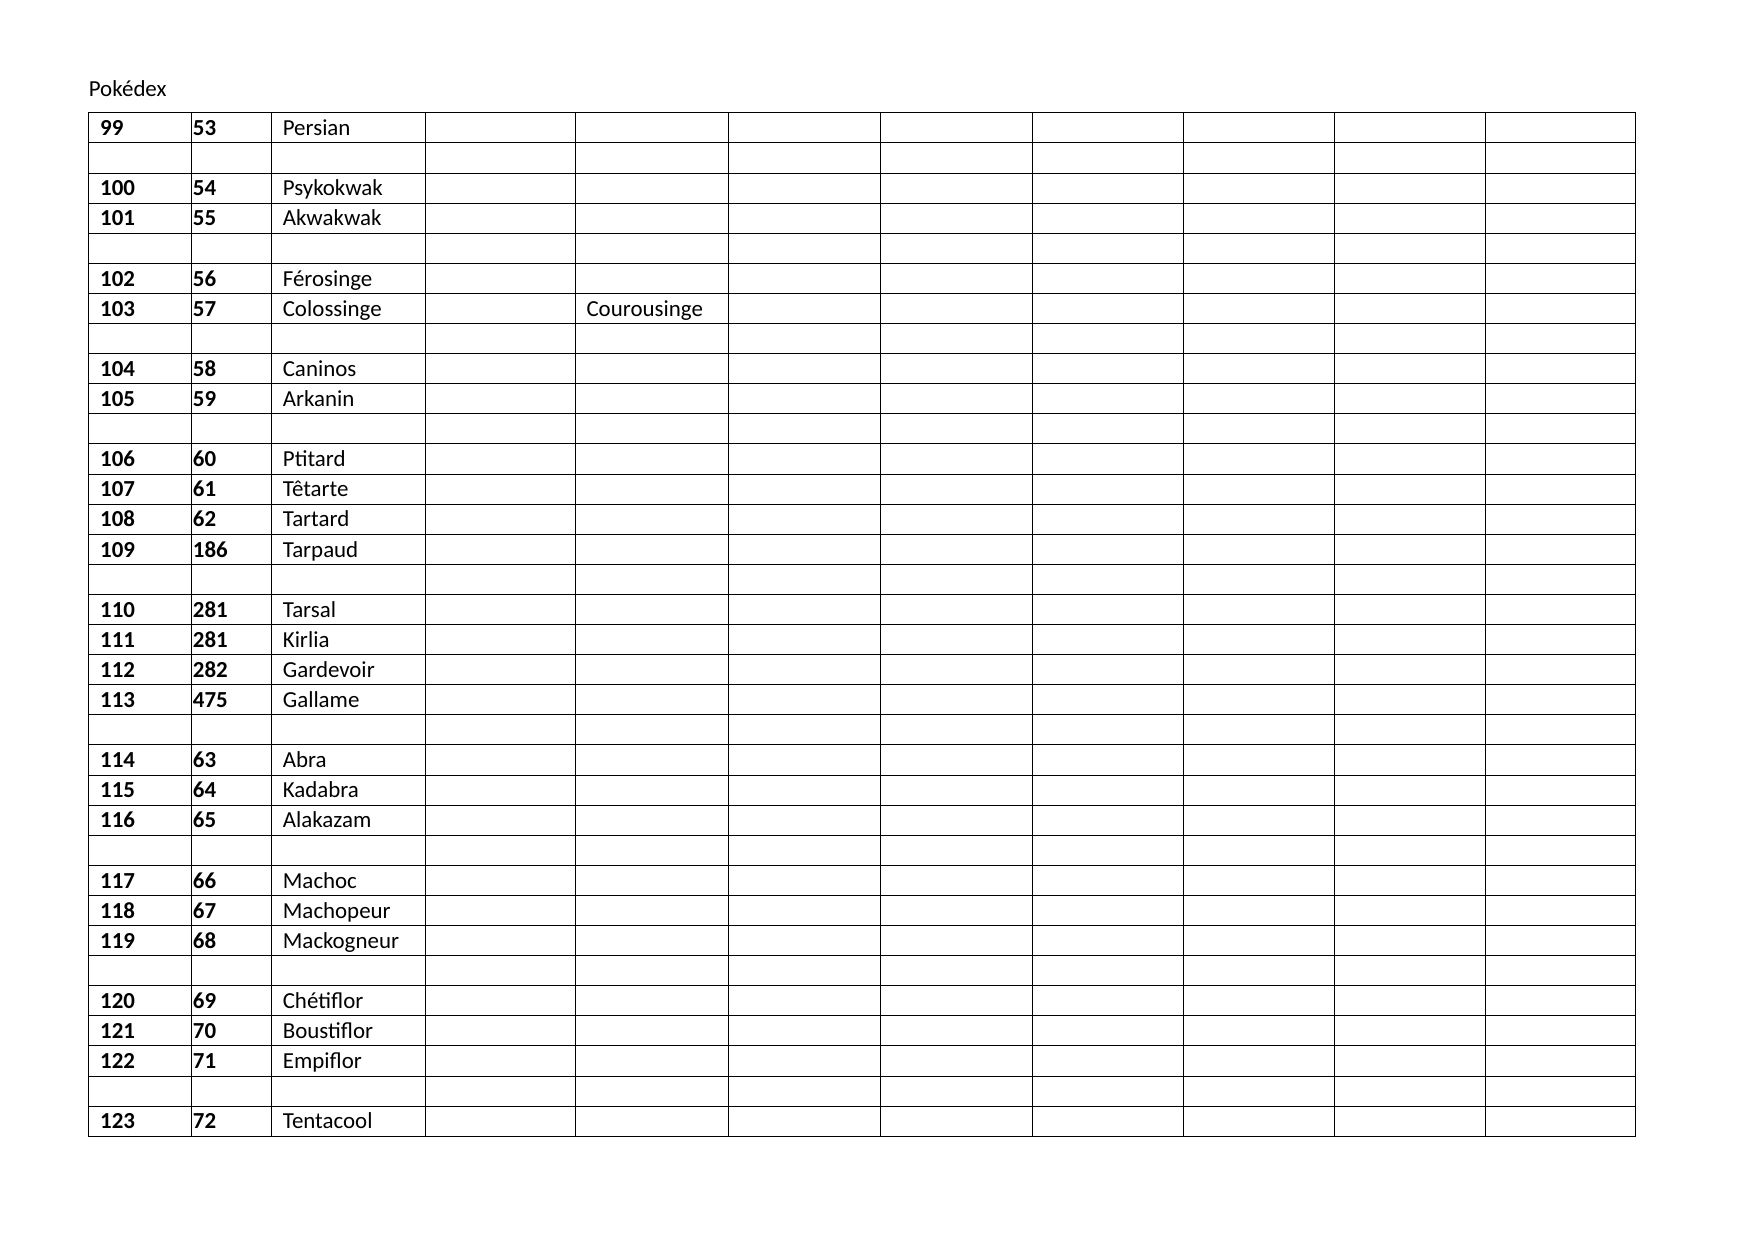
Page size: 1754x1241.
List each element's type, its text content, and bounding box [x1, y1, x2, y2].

table_cell [881, 926, 1032, 955]
table_cell 119 [89, 926, 191, 955]
table_cell 186 [192, 535, 271, 564]
table_cell 70 [192, 1016, 271, 1045]
table_cell 68 [192, 926, 271, 955]
table_cell [1033, 505, 1183, 534]
table_cell [426, 294, 575, 323]
table_cell [1184, 926, 1334, 955]
table_cell [1033, 143, 1183, 172]
table_cell [576, 204, 728, 233]
table_cell [881, 836, 1032, 865]
table_cell [729, 986, 880, 1015]
table_cell [1486, 625, 1635, 654]
table_cell [1033, 1046, 1183, 1076]
table_cell [426, 866, 575, 895]
table_cell Kirlia [272, 625, 425, 654]
table_cell [729, 234, 880, 263]
table_cell [1335, 986, 1485, 1015]
table_cell [881, 986, 1032, 1015]
table_cell [729, 324, 880, 353]
table_cell Machoc [272, 866, 425, 895]
table_cell 120 [89, 986, 191, 1015]
table_cell [1184, 234, 1334, 263]
table_cell [729, 806, 880, 835]
table_cell [426, 535, 575, 564]
table_cell [1033, 685, 1183, 714]
table_cell [1184, 776, 1334, 804]
table_cell [1184, 1107, 1334, 1136]
table_cell [272, 1077, 425, 1106]
table_cell [881, 565, 1032, 594]
table_cell [729, 1016, 880, 1045]
table_cell [1486, 324, 1635, 353]
table_cell [1486, 745, 1635, 774]
table_cell [192, 234, 271, 263]
table_cell [426, 444, 575, 473]
table_cell [1486, 535, 1635, 564]
table_cell [426, 324, 575, 353]
table_cell [1486, 414, 1635, 443]
table_cell 281 [192, 595, 271, 624]
table_cell [89, 234, 191, 263]
table_cell [1486, 715, 1635, 744]
table_cell 69 [192, 986, 271, 1015]
table_cell [426, 505, 575, 534]
table_cell [729, 475, 880, 503]
table_cell Empiflor [272, 1046, 425, 1076]
table_cell [192, 414, 271, 443]
table_cell 118 [89, 896, 191, 925]
table_cell [576, 595, 728, 624]
table_cell [881, 956, 1032, 985]
table_cell [1486, 986, 1635, 1015]
table_cell [1033, 1107, 1183, 1136]
table_cell [576, 655, 728, 684]
table_cell [426, 625, 575, 654]
table_cell [426, 986, 575, 1015]
table_cell 99 [89, 113, 191, 142]
table_cell [576, 896, 728, 925]
table_cell [426, 143, 575, 172]
table_cell [1184, 384, 1334, 413]
table_cell [1335, 625, 1485, 654]
table_cell [426, 926, 575, 955]
table_cell [1335, 1107, 1485, 1136]
table_cell [1033, 384, 1183, 413]
table_cell [1033, 866, 1183, 895]
table_cell 54 [192, 174, 271, 202]
table_cell [1033, 926, 1183, 955]
table_cell [89, 836, 191, 865]
table_cell [729, 956, 880, 985]
table_cell 55 [192, 204, 271, 233]
table_cell [1033, 113, 1183, 142]
table_cell [272, 234, 425, 263]
table_cell 100 [89, 174, 191, 202]
table_cell [1486, 956, 1635, 985]
table_cell [1486, 1046, 1635, 1076]
table_cell [729, 1107, 880, 1136]
table_cell Têtarte [272, 475, 425, 503]
table_cell 57 [192, 294, 271, 323]
table_cell [1335, 595, 1485, 624]
table_cell Persian [272, 113, 425, 142]
table_cell [1335, 926, 1485, 955]
table_cell [1486, 806, 1635, 835]
table_cell [881, 625, 1032, 654]
table_cell [881, 444, 1032, 473]
table_cell [881, 595, 1032, 624]
table_cell [1335, 685, 1485, 714]
table_cell [576, 174, 728, 202]
table_cell [1184, 1077, 1334, 1106]
table_cell [576, 535, 728, 564]
table_cell [729, 745, 880, 774]
table_cell [881, 174, 1032, 202]
table_cell [1184, 174, 1334, 202]
table_cell 282 [192, 655, 271, 684]
table_cell [1486, 234, 1635, 263]
table_cell [1335, 806, 1485, 835]
table_cell [1335, 866, 1485, 895]
table_cell [729, 535, 880, 564]
table_cell 117 [89, 866, 191, 895]
table_cell [1184, 956, 1334, 985]
table_cell [576, 836, 728, 865]
table_cell [1184, 264, 1334, 293]
table_cell [1184, 444, 1334, 473]
table_cell [576, 414, 728, 443]
table_cell [1335, 234, 1485, 263]
table_cell 62 [192, 505, 271, 534]
table_cell [426, 595, 575, 624]
table_cell [881, 655, 1032, 684]
table_cell [1486, 294, 1635, 323]
table_cell [192, 143, 271, 172]
table_cell [1486, 595, 1635, 624]
table_cell [1033, 204, 1183, 233]
table_cell [272, 414, 425, 443]
table_cell Alakazam [272, 806, 425, 835]
table_cell [576, 715, 728, 744]
table_cell [426, 806, 575, 835]
table_cell 106 [89, 444, 191, 473]
table_cell 53 [192, 113, 271, 142]
table_cell [272, 324, 425, 353]
table_cell [1184, 745, 1334, 774]
table_cell 281 [192, 625, 271, 654]
table_cell [1335, 113, 1485, 142]
table_cell [729, 625, 880, 654]
table_cell [192, 324, 271, 353]
table_cell [1486, 1077, 1635, 1106]
table_cell [1033, 414, 1183, 443]
table_cell [272, 836, 425, 865]
table_cell [1033, 264, 1183, 293]
table_cell [729, 264, 880, 293]
table_cell [1335, 354, 1485, 383]
table_cell [576, 113, 728, 142]
table_cell [1033, 896, 1183, 925]
table_cell [1335, 565, 1485, 594]
table_cell [881, 745, 1032, 774]
table_cell Kadabra [272, 776, 425, 804]
table_cell 115 [89, 776, 191, 804]
table_cell [1033, 354, 1183, 383]
table_cell [272, 956, 425, 985]
table_cell Chétiflor [272, 986, 425, 1015]
table_cell [729, 505, 880, 534]
table_cell [1335, 324, 1485, 353]
table_cell [1184, 414, 1334, 443]
table_cell [192, 1077, 271, 1106]
table_cell [1335, 745, 1485, 774]
table_cell [881, 324, 1032, 353]
table_cell [881, 1077, 1032, 1106]
table_cell [576, 143, 728, 172]
table_cell [426, 655, 575, 684]
table_cell [576, 685, 728, 714]
table_cell [1184, 685, 1334, 714]
table_cell [1335, 956, 1485, 985]
table_cell [729, 836, 880, 865]
table_cell [1184, 204, 1334, 233]
table_cell [1486, 776, 1635, 804]
table_cell [1486, 655, 1635, 684]
table_cell [426, 384, 575, 413]
table_cell [729, 204, 880, 233]
table_cell [881, 354, 1032, 383]
table_cell 116 [89, 806, 191, 835]
table_cell [1486, 264, 1635, 293]
table_cell [1486, 1107, 1635, 1136]
table_cell [729, 776, 880, 804]
table_cell [89, 715, 191, 744]
table_cell [426, 776, 575, 804]
table_cell [1033, 745, 1183, 774]
table_cell [272, 143, 425, 172]
table_cell [576, 444, 728, 473]
table_cell [1184, 475, 1334, 503]
table_cell [1335, 204, 1485, 233]
table_cell 113 [89, 685, 191, 714]
table_cell [1335, 1046, 1485, 1076]
table_cell [1486, 174, 1635, 202]
table_cell [89, 565, 191, 594]
table_cell Tarsal [272, 595, 425, 624]
table_cell [881, 475, 1032, 503]
table_cell [576, 956, 728, 985]
table_cell [89, 143, 191, 172]
table_cell [729, 174, 880, 202]
table_cell [426, 1077, 575, 1106]
table_cell [1184, 535, 1334, 564]
table_cell 60 [192, 444, 271, 473]
table_cell [1033, 234, 1183, 263]
table_cell [576, 866, 728, 895]
table_cell [89, 324, 191, 353]
table_cell Courousinge [576, 294, 728, 323]
table_cell 112 [89, 655, 191, 684]
table_cell [1335, 264, 1485, 293]
table_cell [426, 896, 575, 925]
table_cell [881, 535, 1032, 564]
table_cell [729, 1046, 880, 1076]
table_cell [729, 896, 880, 925]
table_cell [729, 926, 880, 955]
table_cell [1486, 505, 1635, 534]
table_cell 64 [192, 776, 271, 804]
table_cell Akwakwak [272, 204, 425, 233]
table_cell [1033, 324, 1183, 353]
table_cell [192, 715, 271, 744]
table_cell [426, 174, 575, 202]
table_cell [272, 565, 425, 594]
table_cell 65 [192, 806, 271, 835]
table_cell [1033, 986, 1183, 1015]
table_cell [1184, 595, 1334, 624]
table_cell 66 [192, 866, 271, 895]
table_cell [1033, 625, 1183, 654]
table_cell [1335, 715, 1485, 744]
table_cell [1033, 715, 1183, 744]
table_cell [1335, 896, 1485, 925]
table_cell [1486, 444, 1635, 473]
table_cell Mackogneur [272, 926, 425, 955]
table_cell Abra [272, 745, 425, 774]
table_cell [576, 565, 728, 594]
table_cell [1184, 113, 1334, 142]
table_cell 122 [89, 1046, 191, 1076]
table_cell [1486, 896, 1635, 925]
table_cell [576, 986, 728, 1015]
table_cell 71 [192, 1046, 271, 1076]
table_cell [426, 354, 575, 383]
table_cell [1335, 535, 1485, 564]
table_cell [881, 113, 1032, 142]
table_cell [881, 294, 1032, 323]
table_cell [1184, 143, 1334, 172]
table_cell Gallame [272, 685, 425, 714]
table_cell [426, 1016, 575, 1045]
table_cell [1184, 324, 1334, 353]
table_cell [426, 836, 575, 865]
table_cell [1335, 294, 1485, 323]
table_cell Tentacool [272, 1107, 425, 1136]
table_cell 61 [192, 475, 271, 503]
table_cell [1335, 384, 1485, 413]
table_cell [729, 294, 880, 323]
table_cell [881, 264, 1032, 293]
table_cell Colossinge [272, 294, 425, 323]
table_cell [1184, 294, 1334, 323]
table_cell [576, 505, 728, 534]
table_cell 111 [89, 625, 191, 654]
table_cell [881, 1016, 1032, 1045]
table_cell [1486, 565, 1635, 594]
table_cell [576, 384, 728, 413]
table_cell [729, 565, 880, 594]
table_cell [1486, 384, 1635, 413]
table_cell 101 [89, 204, 191, 233]
table_cell 114 [89, 745, 191, 774]
table_cell [729, 414, 880, 443]
table_cell [729, 866, 880, 895]
table_cell [1184, 836, 1334, 865]
table_cell Tarpaud [272, 535, 425, 564]
table_cell 59 [192, 384, 271, 413]
table_cell [426, 956, 575, 985]
table_cell [192, 565, 271, 594]
table_cell [272, 715, 425, 744]
table_cell [576, 1016, 728, 1045]
table_cell [1184, 1016, 1334, 1045]
table_cell [576, 1046, 728, 1076]
table_cell [881, 1046, 1032, 1076]
table_cell [89, 956, 191, 985]
table_cell [1184, 986, 1334, 1015]
table_cell [729, 715, 880, 744]
table_cell [1033, 174, 1183, 202]
table_cell [576, 1107, 728, 1136]
table_cell [881, 1107, 1032, 1136]
table_cell [426, 1107, 575, 1136]
table_cell 67 [192, 896, 271, 925]
table_cell 104 [89, 354, 191, 383]
table_cell [881, 866, 1032, 895]
table_cell [1184, 866, 1334, 895]
table_cell 121 [89, 1016, 191, 1045]
table_cell [729, 444, 880, 473]
table_cell Machopeur [272, 896, 425, 925]
table_cell [729, 685, 880, 714]
table_cell [426, 113, 575, 142]
table_cell 105 [89, 384, 191, 413]
table_cell [729, 384, 880, 413]
table_cell [1184, 1046, 1334, 1076]
table_cell [1033, 1016, 1183, 1045]
table_cell [1184, 505, 1334, 534]
table_cell [1486, 926, 1635, 955]
table_cell [576, 926, 728, 955]
table_cell [1033, 475, 1183, 503]
table_cell [1335, 505, 1485, 534]
table_cell [881, 234, 1032, 263]
table_cell [1033, 836, 1183, 865]
table_cell [729, 1077, 880, 1106]
table_cell Boustiflor [272, 1016, 425, 1045]
table_cell [89, 1077, 191, 1106]
table_cell [192, 836, 271, 865]
table_cell [881, 505, 1032, 534]
table_cell 108 [89, 505, 191, 534]
table_cell Gardevoir [272, 655, 425, 684]
table_cell [426, 1046, 575, 1076]
table_cell [1486, 204, 1635, 233]
table_cell Tartard [272, 505, 425, 534]
table_cell [1033, 655, 1183, 684]
table_cell [576, 776, 728, 804]
table_cell Caninos [272, 354, 425, 383]
table_cell [1335, 1016, 1485, 1045]
table_cell 109 [89, 535, 191, 564]
table_cell [1184, 625, 1334, 654]
table_cell [1335, 836, 1485, 865]
table_cell [881, 806, 1032, 835]
table_cell [1033, 535, 1183, 564]
table_cell 72 [192, 1107, 271, 1136]
table_cell [1184, 655, 1334, 684]
table_cell 102 [89, 264, 191, 293]
table_cell [881, 776, 1032, 804]
table_cell [1033, 956, 1183, 985]
table_cell [1486, 143, 1635, 172]
table_cell [426, 565, 575, 594]
table_cell [1486, 475, 1635, 503]
table_cell [1486, 836, 1635, 865]
table_cell 103 [89, 294, 191, 323]
table_cell [576, 745, 728, 774]
table_cell [576, 354, 728, 383]
table_cell [1335, 143, 1485, 172]
table_cell [426, 715, 575, 744]
table_cell [576, 475, 728, 503]
table_cell [1184, 896, 1334, 925]
table_cell [729, 655, 880, 684]
table_cell [1486, 685, 1635, 714]
table_cell [729, 113, 880, 142]
table_cell [881, 896, 1032, 925]
table_cell [1184, 565, 1334, 594]
table_cell [1033, 776, 1183, 804]
table_cell [1335, 174, 1485, 202]
table_cell [881, 685, 1032, 714]
table_cell [426, 204, 575, 233]
table_cell [89, 414, 191, 443]
table_cell [729, 354, 880, 383]
table_cell [192, 956, 271, 985]
table_cell [426, 234, 575, 263]
table_cell [1033, 595, 1183, 624]
table_cell [426, 264, 575, 293]
table_cell [576, 625, 728, 654]
table_cell [881, 143, 1032, 172]
table_cell Ptitard [272, 444, 425, 473]
table_cell [1335, 475, 1485, 503]
table_cell 107 [89, 475, 191, 503]
table_cell [881, 715, 1032, 744]
table_cell Férosinge [272, 264, 425, 293]
table_cell [1335, 776, 1485, 804]
table_cell [1033, 565, 1183, 594]
table_cell [1033, 1077, 1183, 1106]
table_cell [1033, 806, 1183, 835]
table_cell [1335, 444, 1485, 473]
table_cell [1486, 866, 1635, 895]
table_cell [1184, 715, 1334, 744]
table_cell [1335, 1077, 1485, 1106]
table_cell [881, 204, 1032, 233]
table_cell [576, 324, 728, 353]
table_cell 63 [192, 745, 271, 774]
table_cell [1335, 414, 1485, 443]
table_cell [881, 384, 1032, 413]
table_cell [729, 143, 880, 172]
table_cell [1335, 655, 1485, 684]
table_cell [426, 685, 575, 714]
table_cell [1486, 113, 1635, 142]
table_cell Arkanin [272, 384, 425, 413]
table_cell 475 [192, 685, 271, 714]
table_cell [426, 745, 575, 774]
table_cell 56 [192, 264, 271, 293]
table_cell [1184, 806, 1334, 835]
table_cell [576, 264, 728, 293]
table_cell 110 [89, 595, 191, 624]
table_cell 123 [89, 1107, 191, 1136]
table_cell [1033, 444, 1183, 473]
table_cell [881, 414, 1032, 443]
table_cell [1486, 1016, 1635, 1045]
table_cell 58 [192, 354, 271, 383]
table_cell [576, 1077, 728, 1106]
table_cell [576, 806, 728, 835]
table_cell [576, 234, 728, 263]
table_cell [426, 414, 575, 443]
table_cell [1486, 354, 1635, 383]
table_cell Psykokwak [272, 174, 425, 202]
table_cell [1184, 354, 1334, 383]
table_cell [729, 595, 880, 624]
table_cell [426, 475, 575, 503]
table_cell [1033, 294, 1183, 323]
